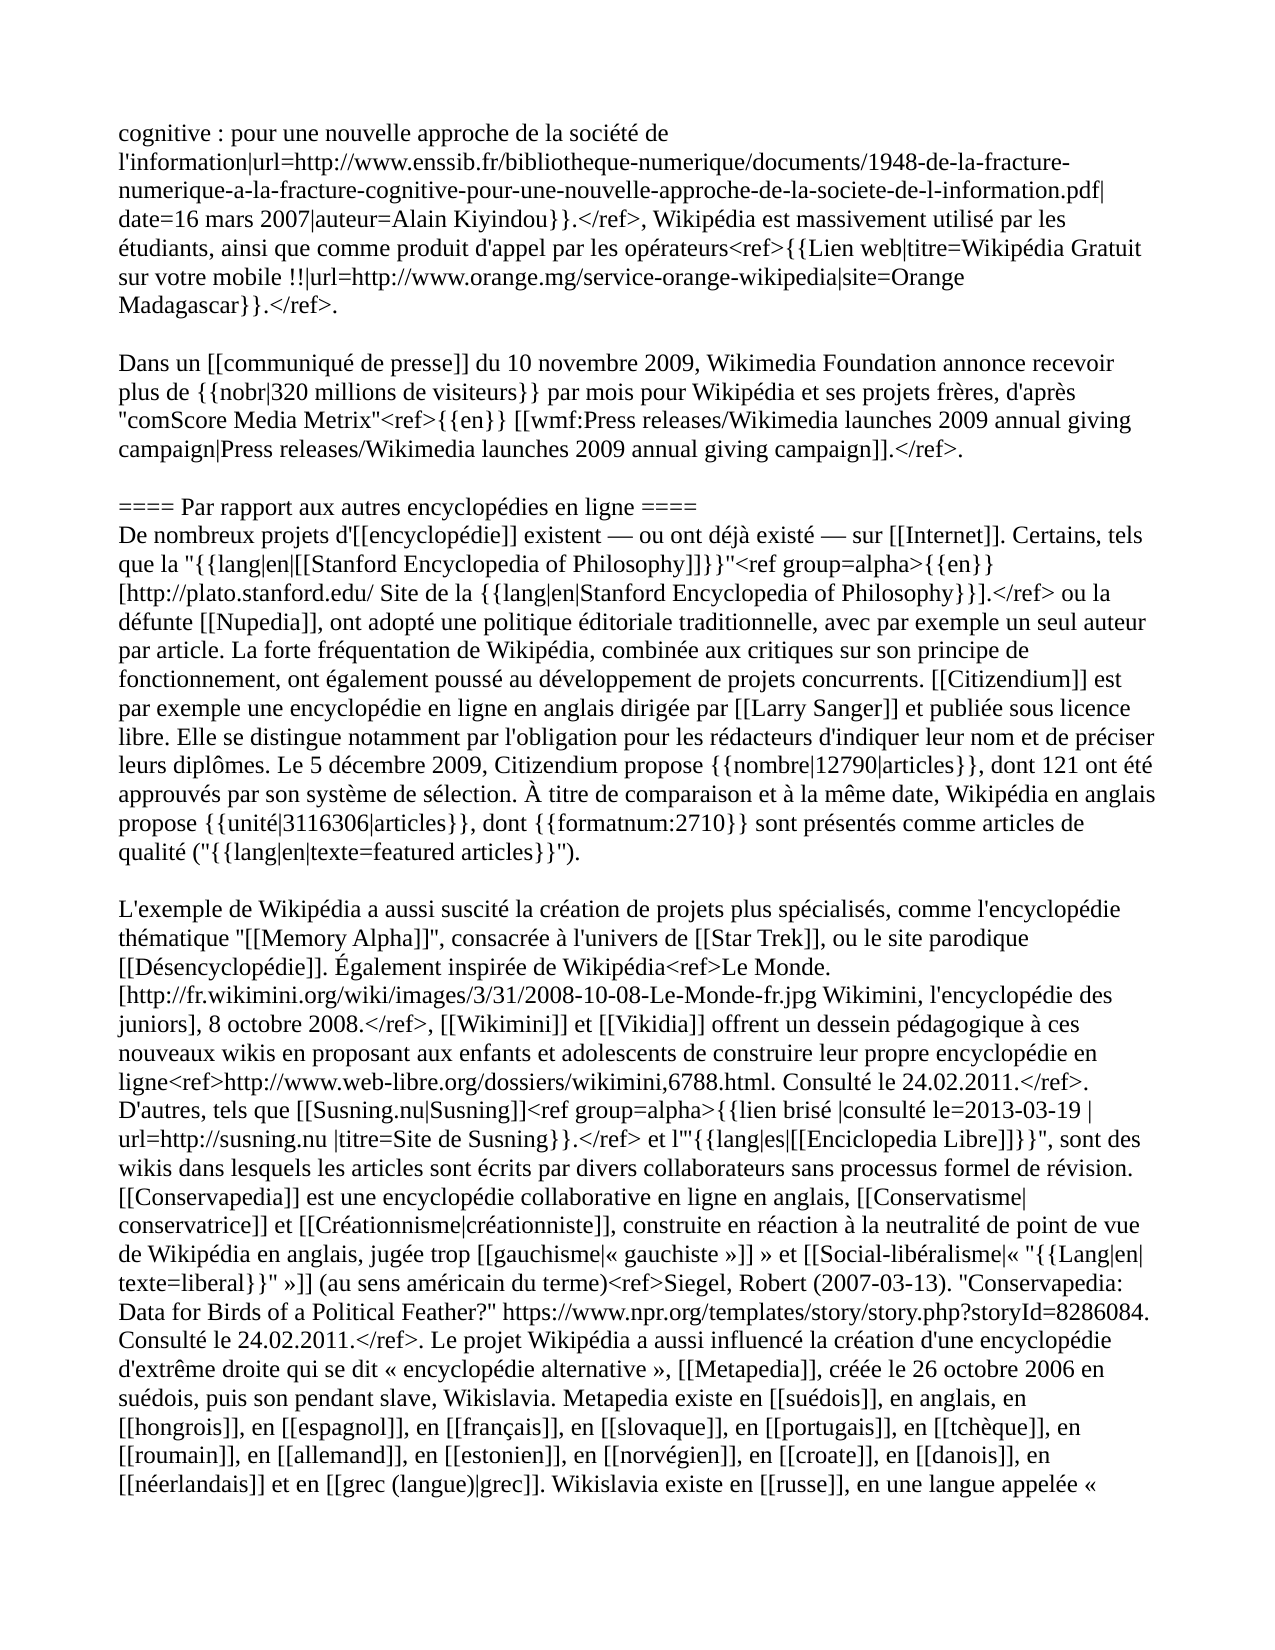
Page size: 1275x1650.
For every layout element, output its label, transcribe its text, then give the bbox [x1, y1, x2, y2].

text cognitive : pour une nouvelle approche de la société de l'information|url=http://www.enssib.fr/bibliotheque-numerique/documents/1948-de-la-fracture-numerique-a-la-fracture-cognitive-pour-une-nouvelle-approche-de-la-societe-de-l-information.pdf|date=16 mars 2007|auteur=Alain Kiyindou}}.</ref>, Wikipédia est massivement utilisé par les étudiants, ainsi que comme produit d'appel par les opérateurs<ref>{{Lien web|titre=Wikipédia Gratuit sur votre mobile !!|url=http://www.orange.mg/service-orange-wikipedia|site=Orange Madagascar}}.</ref>. [118, 118, 1157, 319]
text L'exemple de Wikipédia a aussi suscité la création de projets plus spécialisés, comme l'encyclopédie thématique ''[[Memory Alpha]]'', consacrée à l'univers de [[Star Trek]], ou le site parodique [[Désencyclopédie]]. Également inspirée de Wikipédia<ref>Le Monde. [http://fr.wikimini.org/wiki/images/3/31/2008-10-08-Le-Monde-fr.jpg Wikimini, l'encyclopédie des juniors], 8 octobre 2008.</ref>, [[Wikimini]] et [[Vikidia]] offrent un dessein pédagogique à ces nouveaux wikis en proposant aux enfants et adolescents de construire leur propre encyclopédie en ligne<ref>http://www.web-libre.org/dossiers/wikimini,6788.html. Consulté le 24.02.2011.</ref>. D'autres, tels que [[Susning.nu|Susning]]<ref group=alpha>{{lien brisé |consulté le=2013-03-19 |url=http://susning.nu |titre=Site de Susning}}.</ref> et l'''{{lang|es|[[Enciclopedia Libre]]}}'', sont des wikis dans lesquels les articles sont écrits par divers collaborateurs sans processus formel de révision. [[Conservapedia]] est une encyclopédie collaborative en ligne en anglais, [[Conservatisme|conservatrice]] et [[Créationnisme|créationniste]], construite en réaction à la neutralité de point de vue de Wikipédia en anglais, jugée trop [[gauchisme|« gauchiste »]] » et [[Social-libéralisme|« ''{{Lang|en|texte=liberal}}'' »]] (au sens américain du terme)<ref>Siegel, Robert (2007-03-13). ''Conservapedia: Data for Birds of a Political Feather?'' https://www.npr.org/templates/story/story.php?storyId=8286084. Consulté le 24.02.2011.</ref>. Le projet Wikipédia a aussi influencé la création d'une encyclopédie d'extrême droite qui se dit « encyclopédie alternative », [[Metapedia]], créée le 26 octobre 2006 en suédois, puis son pendant slave, Wikislavia. Metapedia existe en [[suédois]], en anglais, en [[hongrois]], en [[espagnol]], en [[français]], en [[slovaque]], en [[portugais]], en [[tchèque]], en [[roumain]], en [[allemand]], en [[estonien]], en [[norvégien]], en [[croate]], en [[danois]], en [[néerlandais]] et en [[grec (langue)|grec]]. Wikislavia existe en [[russe]], en une langue appelée « [118, 894, 1157, 1498]
text Dans un [[communiqué de presse]] du 10 novembre 2009, Wikimedia Foundation annonce recevoir plus de {{nobr|320 millions de visiteurs}} par mois pour Wikipédia et ses projets frères, d'après ''comScore Media Metrix''<ref>{{en}} [[wmf:Press releases/Wikimedia launches 2009 annual giving campaign|Press releases/Wikimedia launches 2009 annual giving campaign]].</ref>. [118, 348, 1157, 463]
text ==== Par rapport aux autres encyclopédies en ligne ==== [118, 492, 1157, 521]
text De nombreux projets d'[[encyclopédie]] existent — ou ont déjà existé — sur [[Internet]]. Certains, tels que la ''{{lang|en|[[Stanford Encyclopedia of Philosophy]]}}''<ref group=alpha>{{en}} [http://plato.stanford.edu/ Site de la {{lang|en|Stanford Encyclopedia of Philosophy}}].</ref> ou la défunte [[Nupedia]], ont adopté une politique éditoriale traditionnelle, avec par exemple un seul auteur par article. La forte fréquentation de Wikipédia, combinée aux critiques sur son principe de fonctionnement, ont également poussé au développement de projets concurrents. [[Citizendium]] est par exemple une encyclopédie en ligne en anglais dirigée par [[Larry Sanger]] et publiée sous licence libre. Elle se distingue notamment par l'obligation pour les rédacteurs d'indiquer leur nom et de préciser leurs diplômes. Le 5 décembre 2009, Citizendium propose {{nombre|12790|articles}}, dont 121 ont été approuvés par son système de sélection. À titre de comparaison et à la même date, Wikipédia en anglais propose {{unité|3116306|articles}}, dont {{formatnum:2710}} sont présentés comme articles de qualité (''{{lang|en|texte=featured articles}}''). [118, 521, 1157, 866]
